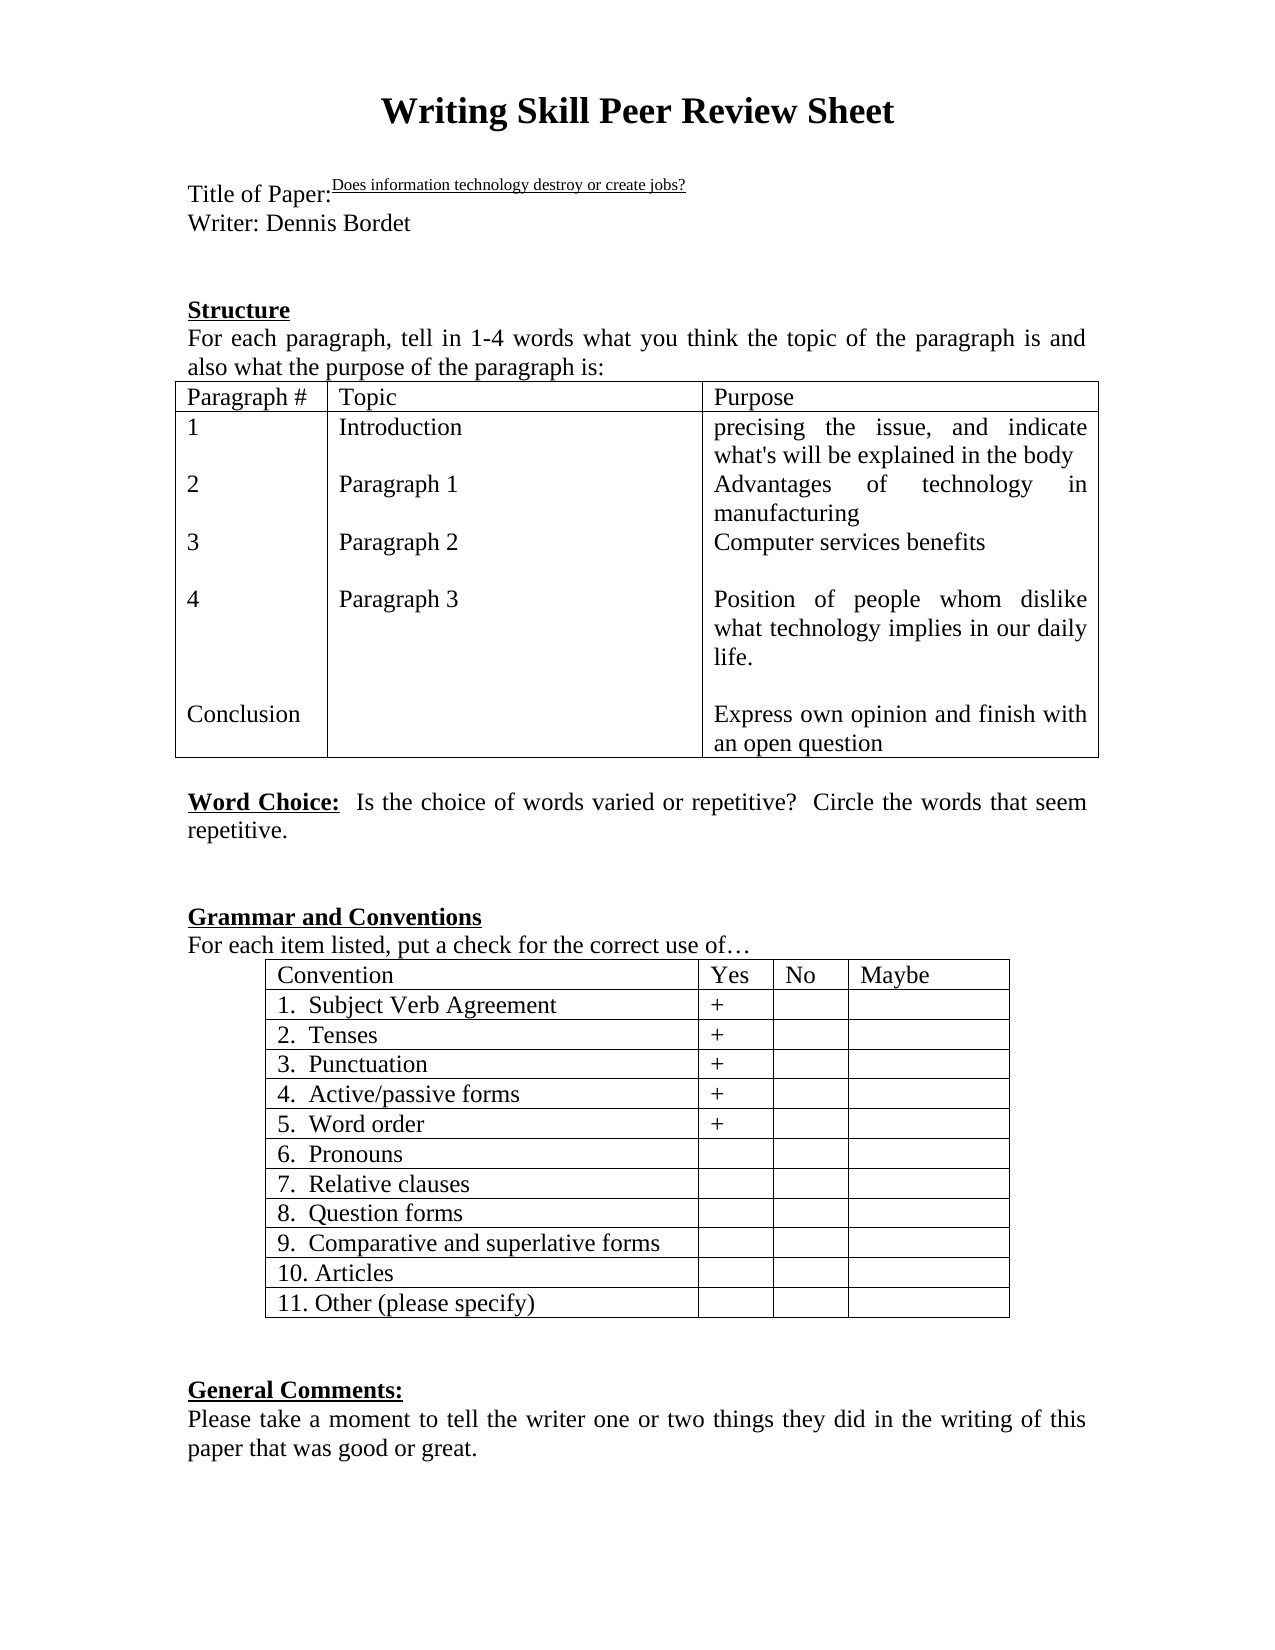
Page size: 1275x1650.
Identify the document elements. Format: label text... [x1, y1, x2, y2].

table_cell [774, 990, 848, 1019]
table_cell [849, 1199, 1009, 1227]
table_cell [774, 1288, 848, 1317]
table_cell [699, 1288, 773, 1317]
table_cell [699, 1139, 773, 1168]
table_cell [849, 1288, 1009, 1317]
table_cell 5. Word order [266, 1109, 698, 1138]
table_cell 11. Other (please specify) [266, 1288, 698, 1317]
text Please take a moment to tell the writer one or two things they did in the writing of this paper that was good or great. [187, 1404, 1088, 1461]
table_header Convention [266, 960, 698, 989]
table_cell 4. Active/passive forms [266, 1079, 698, 1108]
table_cell + [699, 1050, 773, 1078]
table_cell [774, 1079, 848, 1108]
table_cell [774, 1050, 848, 1078]
table_header Paragraph # [176, 382, 327, 411]
table_cell [774, 1139, 848, 1168]
table_cell [849, 1109, 1009, 1138]
table_cell precising the issue, and indicate what's will be explained in the body Advantages of technology in manufacturing Computer services benefits Position of people whom dislike what technology implies in our daily life. Express own opinion and finish with an open question [703, 412, 1098, 757]
table_cell + [699, 1109, 773, 1138]
table_cell 9. Comparative and superlative forms [266, 1228, 698, 1257]
table_cell [699, 1258, 773, 1287]
table_cell 8. Question forms [266, 1199, 698, 1227]
table_cell 1 2 3 4 Conclusion [176, 412, 327, 757]
table_header No [774, 960, 848, 989]
table_cell [774, 1109, 848, 1138]
table_cell 10. Articles [266, 1258, 698, 1287]
table_cell Introduction Paragraph 1 Paragraph 2 Paragraph 3 [328, 412, 702, 757]
table_cell 7. Relative clauses [266, 1169, 698, 1197]
table_cell [699, 1228, 773, 1257]
table_cell 1. Subject Verb Agreement [266, 990, 698, 1019]
table_cell [849, 1169, 1009, 1197]
table_cell [774, 1199, 848, 1227]
text Writer: Dennis Bordet [187, 208, 1088, 237]
table_cell 3. Punctuation [266, 1050, 698, 1078]
table_cell 2. Tenses [266, 1020, 698, 1048]
table_cell + [699, 1079, 773, 1108]
table_header Yes [699, 960, 773, 989]
table_cell [849, 1139, 1009, 1168]
text Word Choice: Is the choice of words varied or repetitive? Circle the words that seem repetitive. [187, 787, 1088, 844]
table_header Maybe [849, 960, 1009, 989]
text Grammar and Conventions [187, 902, 1088, 930]
table_cell [774, 1020, 848, 1048]
table_cell 6. Pronouns [266, 1139, 698, 1168]
table_header Topic [328, 382, 702, 411]
table_cell [699, 1199, 773, 1227]
table_cell [849, 1020, 1009, 1048]
text General Comments: [187, 1375, 1088, 1404]
text Writing Skill Peer Review Sheet [187, 89, 1088, 132]
table_header Purpose [703, 382, 1098, 411]
table_cell [849, 1079, 1009, 1108]
table_cell [774, 1258, 848, 1287]
text For each paragraph, tell in 1-4 words what you think the topic of the paragraph is and also what the purpose of the paragraph is: [187, 323, 1088, 381]
table_cell [849, 1050, 1009, 1078]
table_cell [849, 1258, 1009, 1287]
text Structure [187, 295, 1088, 323]
table_cell + [699, 1020, 773, 1048]
table_cell [774, 1169, 848, 1197]
text For each item listed, put a check for the correct use of… [187, 930, 1088, 959]
text Title of Paper:Does information technology destroy or create jobs? [187, 175, 1088, 208]
table_cell [849, 990, 1009, 1019]
table_cell [774, 1228, 848, 1257]
table_cell + [699, 990, 773, 1019]
table_cell [699, 1169, 773, 1197]
table_cell [849, 1228, 1009, 1257]
